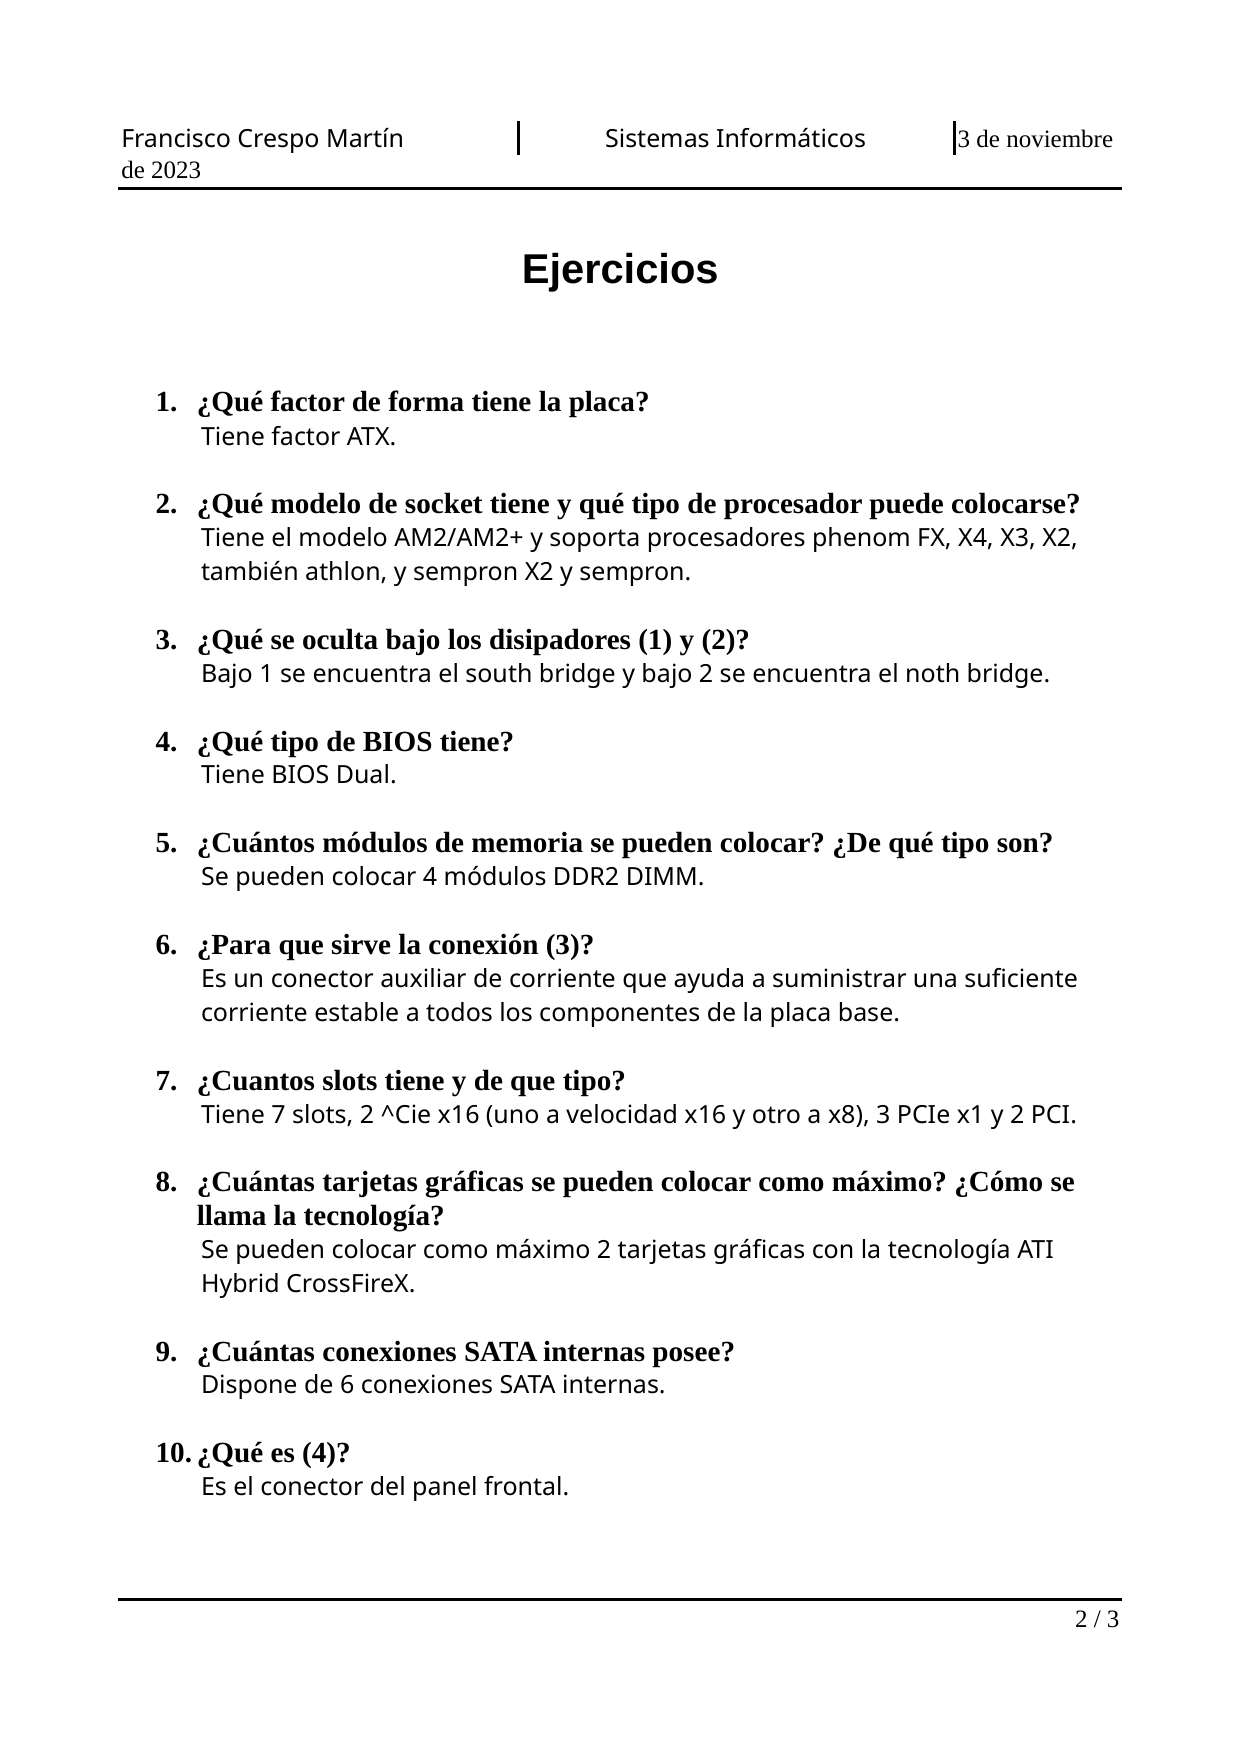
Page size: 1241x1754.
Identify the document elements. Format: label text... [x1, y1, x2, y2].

subtitle ¿Para que sirve la conexión (3)? [155, 927, 1122, 961]
subtitle Es el conector del panel frontal. [201, 1469, 1122, 1503]
subtitle Tiene el modelo AM2/AM2+ y soporta procesadores phenom FX, X4, X3, X2, también athlon, y sempron X2 y sempron. [201, 520, 1122, 588]
subtitle ¿Qué tipo de BIOS tiene? [155, 724, 1122, 757]
subtitle ¿Qué es (4)? [155, 1435, 1122, 1469]
subtitle Es un conector auxiliar de corriente que ayuda a suministrar una suficiente corriente estable a todos los componentes de la placa base. [201, 961, 1122, 1029]
subtitle Tiene 7 slots, 2 ^Cie x16 (uno a velocidad x16 y otro a x8), 3 PCIe x1 y 2 PCI. [201, 1096, 1122, 1130]
subtitle ¿Cuantos slots tiene y de que tipo? [155, 1063, 1122, 1096]
subtitle Se pueden colocar como máximo 2 tarjetas gráficas con la tecnología ATI Hybrid CrossFireX. [201, 1231, 1122, 1299]
subtitle ¿Cuántas tarjetas gráficas se pueden colocar como máximo? ¿Cómo se llama la tecnología? [155, 1164, 1122, 1231]
subtitle ¿Cuántas conexiones SATA internas posee? [155, 1334, 1122, 1367]
subtitle ¿Qué factor de forma tiene la placa? [155, 384, 1122, 418]
subtitle ¿Qué modelo de socket tiene y qué tipo de procesador puede colocarse? [155, 486, 1122, 520]
subtitle Se pueden colocar 4 módulos DDR2 DIMM. [201, 859, 1122, 893]
subtitle ¿Qué se oculta bajo los disipadores (1) y (2)? [155, 622, 1122, 656]
subtitle Tiene BIOS Dual. [201, 757, 1122, 791]
subtitle Ejercicios [118, 244, 1122, 292]
subtitle Tiene factor ATX. [201, 418, 1122, 452]
subtitle ¿Cuántos módulos de memoria se pueden colocar? ¿De qué tipo son? [155, 825, 1122, 859]
subtitle Bajo 1 se encuentra el south bridge y bajo 2 se encuentra el noth bridge. [201, 656, 1122, 689]
subtitle Dispone de 6 conexiones SATA internas. [201, 1367, 1122, 1401]
